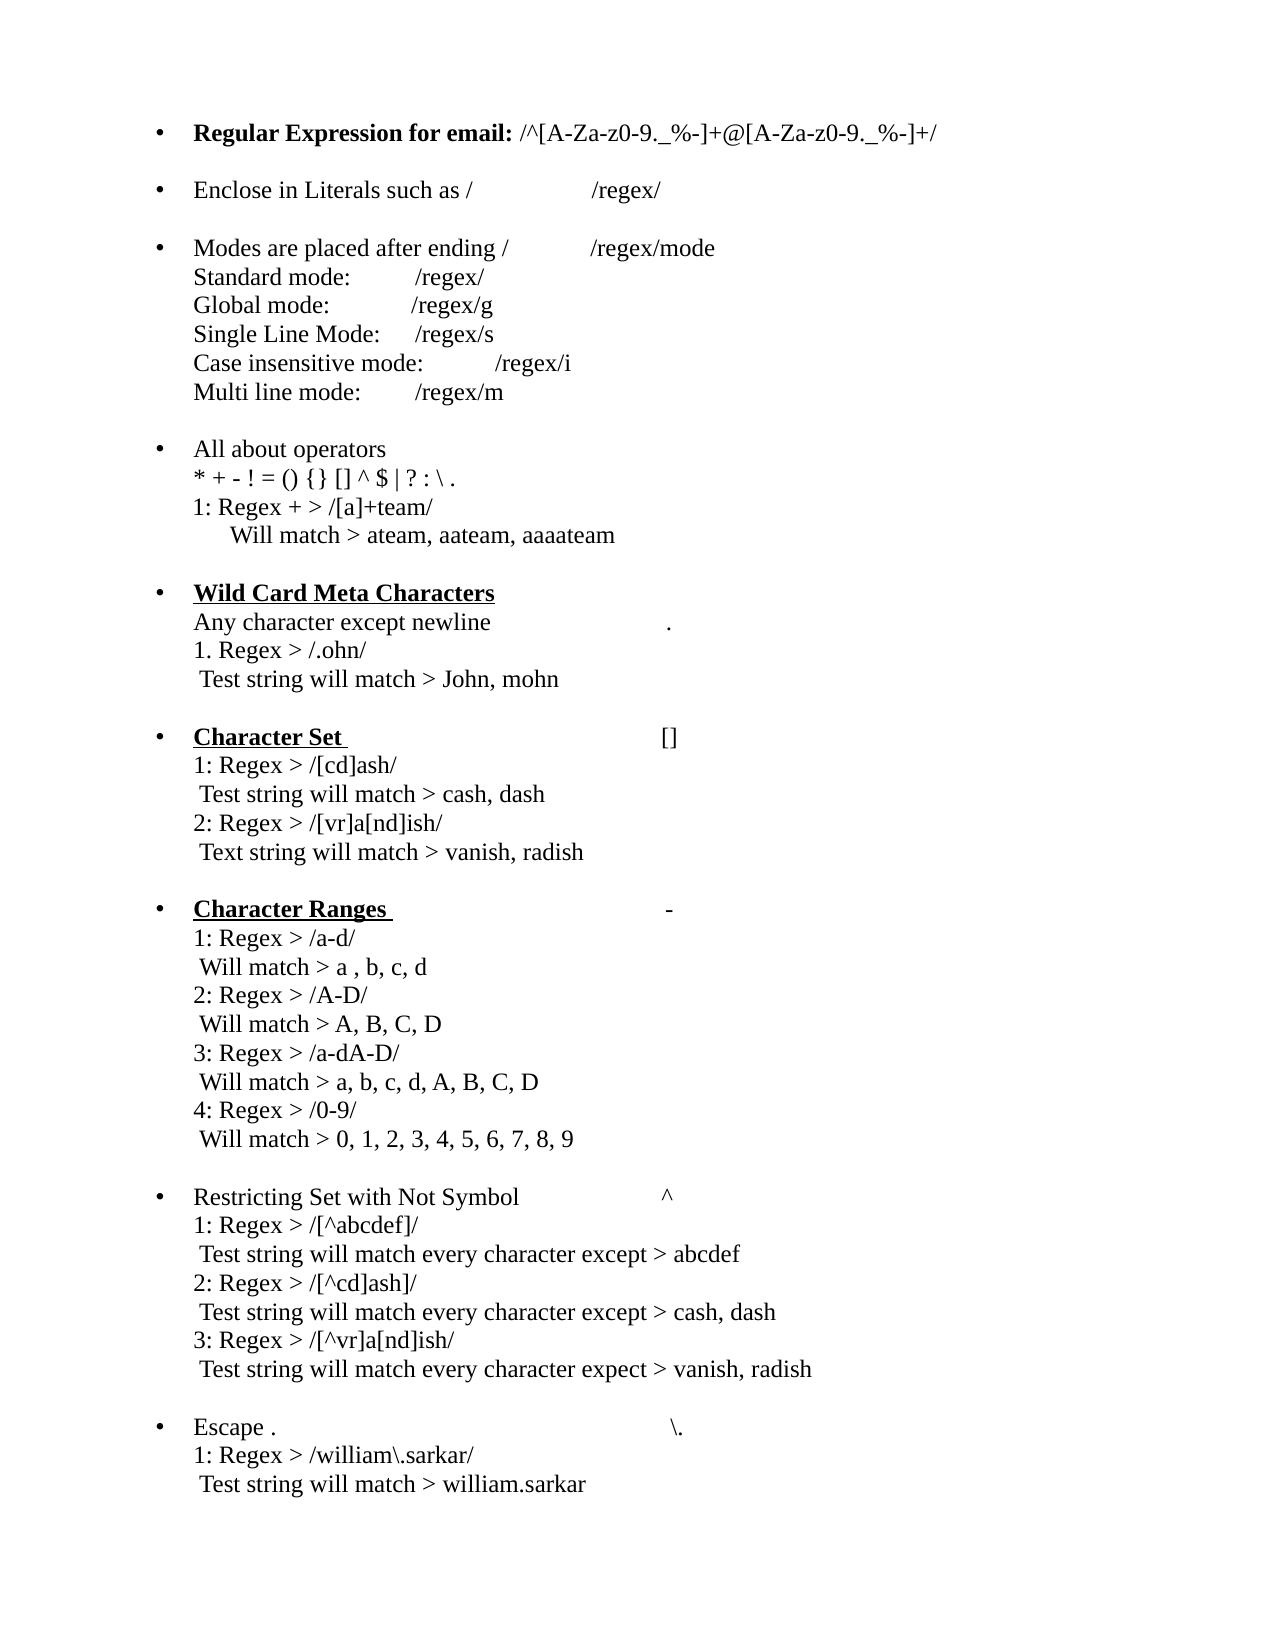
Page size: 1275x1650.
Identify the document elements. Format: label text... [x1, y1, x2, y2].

list Regular Expression for email: /^[A-Za-z0-9._%-]+@[A-Za-z0-9._%-]+/ [156, 118, 1157, 147]
list Escape . \. 1: Regex > /william\.sarkar/ Test string will match > william.sarkar [156, 1412, 1157, 1498]
list Wild Card Meta Characters Any character except newline . 1. Regex > /.ohn/ Test string will match > John, mohn [156, 578, 1157, 693]
text 1: Regex + > /[a]+team/ Will match > ateam, aateam, aaaateam [156, 492, 1157, 549]
list Restricting Set with Not Symbol ^ 1: Regex > /[^abcdef]/ Test string will match every character except > abcdef 2: Regex > /[^cd]ash]/ Test string will match every character except > cash, dash 3: Regex > /[^vr]a[nd]ish/ Test string will match every character expect > vanish, radish [156, 1182, 1157, 1383]
list Enclose in Literals such as / /regex/ [156, 176, 1157, 204]
list All about operators * + - ! = () {} [] ^ $ | ? : \ . [156, 434, 1157, 492]
list Character Ranges - 1: Regex > /a-d/ Will match > a , b, c, d 2: Regex > /A-D/ Will match > A, B, C, D 3: Regex > /a-dA-D/ Will match > a, b, c, d, A, B, C, D 4: Regex > /0-9/ Will match > 0, 1, 2, 3, 4, 5, 6, 7, 8, 9 [156, 894, 1157, 1153]
text Global mode: /regex/g Single Line Mode: /regex/s Case insensitive mode: /regex/i Multi line mode: /regex/m [193, 291, 1157, 406]
list Modes are placed after ending / /regex/mode Standard mode: /regex/ [156, 233, 1157, 291]
list Character Set [] 1: Regex > /[cd]ash/ Test string will match > cash, dash 2: Regex > /[vr]a[nd]ish/ Text string will match > vanish, radish [156, 722, 1157, 866]
